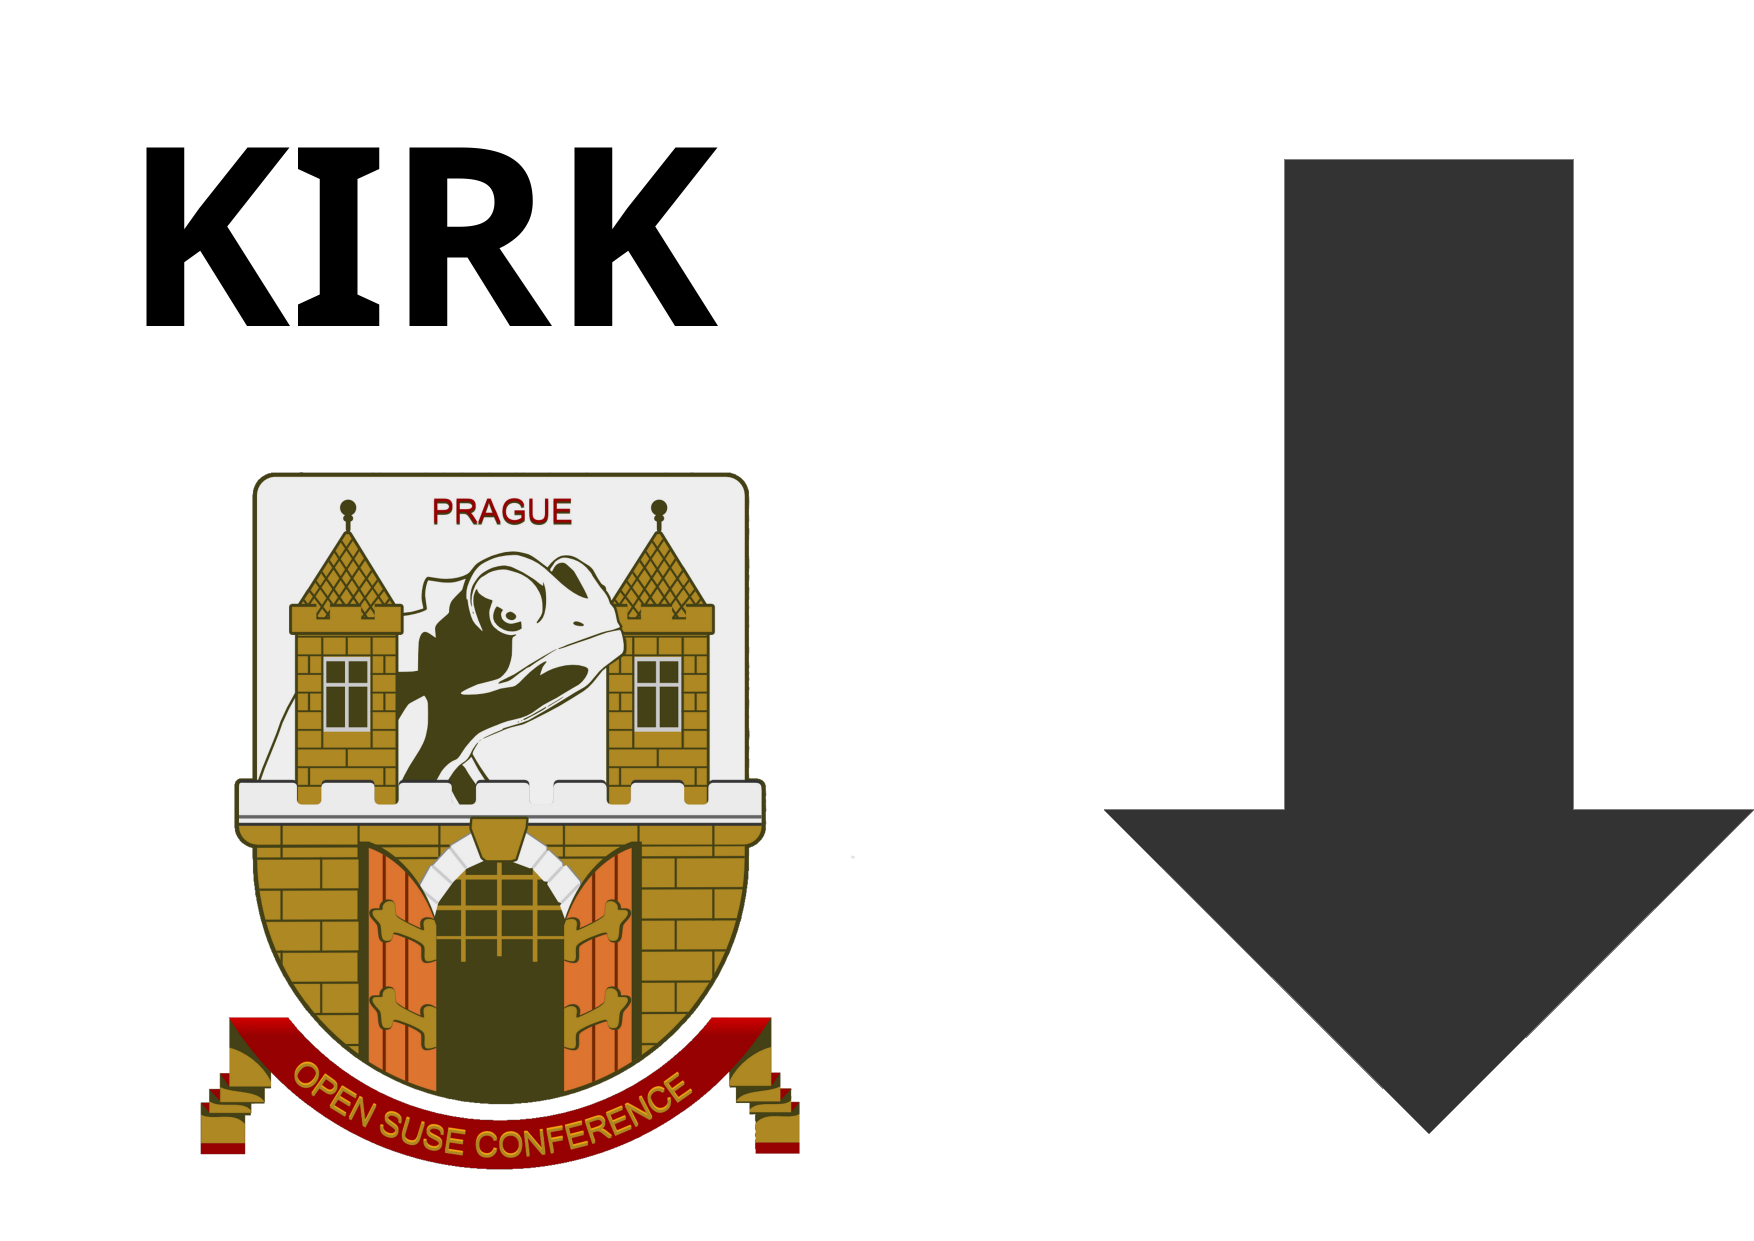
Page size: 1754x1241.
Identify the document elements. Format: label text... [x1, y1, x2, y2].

text KIRK [59, 59, 1695, 399]
picture [120, 442, 871, 1193]
